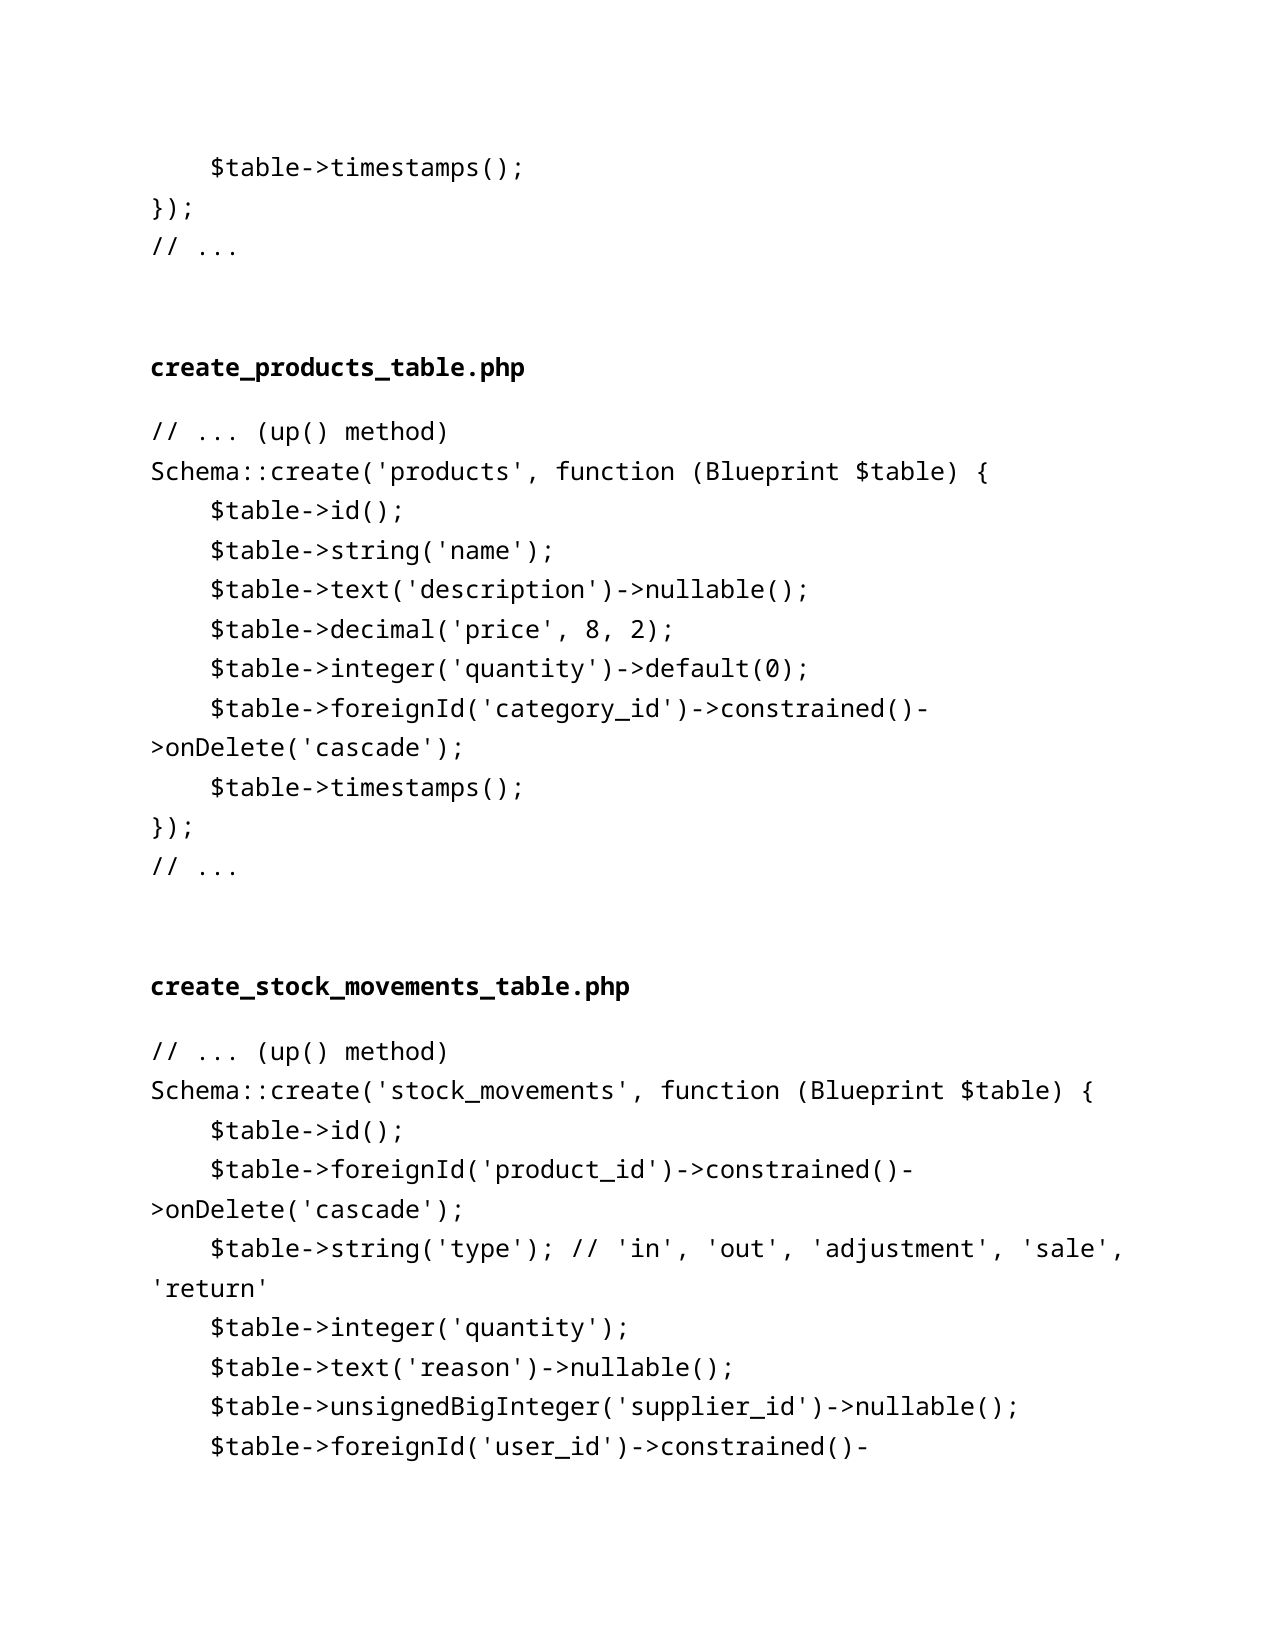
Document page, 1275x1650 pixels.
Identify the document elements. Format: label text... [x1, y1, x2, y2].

text create_products_table.php [150, 349, 1125, 384]
text // ... (up() method) Schema::create('products', function (Blueprint $table) { $table->id(); $table->string('name'); $table->text('description')->nullable(); $table->decimal('price', 8, 2); $table->integer('quantity')->default(0); $table->foreignId('category_id')->constrained()->onDelete('cascade'); $table->timestamps(); }); // ... [150, 414, 1125, 922]
text create_stock_movements_table.php [150, 969, 1125, 1003]
text // ... (up() method) Schema::create('stock_movements', function (Blueprint $table) { $table->id(); $table->foreignId('product_id')->constrained()->onDelete('cascade'); $table->string('type'); // 'in', 'out', 'adjustment', 'sale', 'return' $table->integer('quantity'); $table->text('reason')->nullable(); $table->unsignedBigInteger('supplier_id')->nullable(); $table->foreignId('user_id')->constrained()- [150, 1033, 1125, 1462]
text $table->timestamps(); }); // ... [150, 150, 1125, 302]
